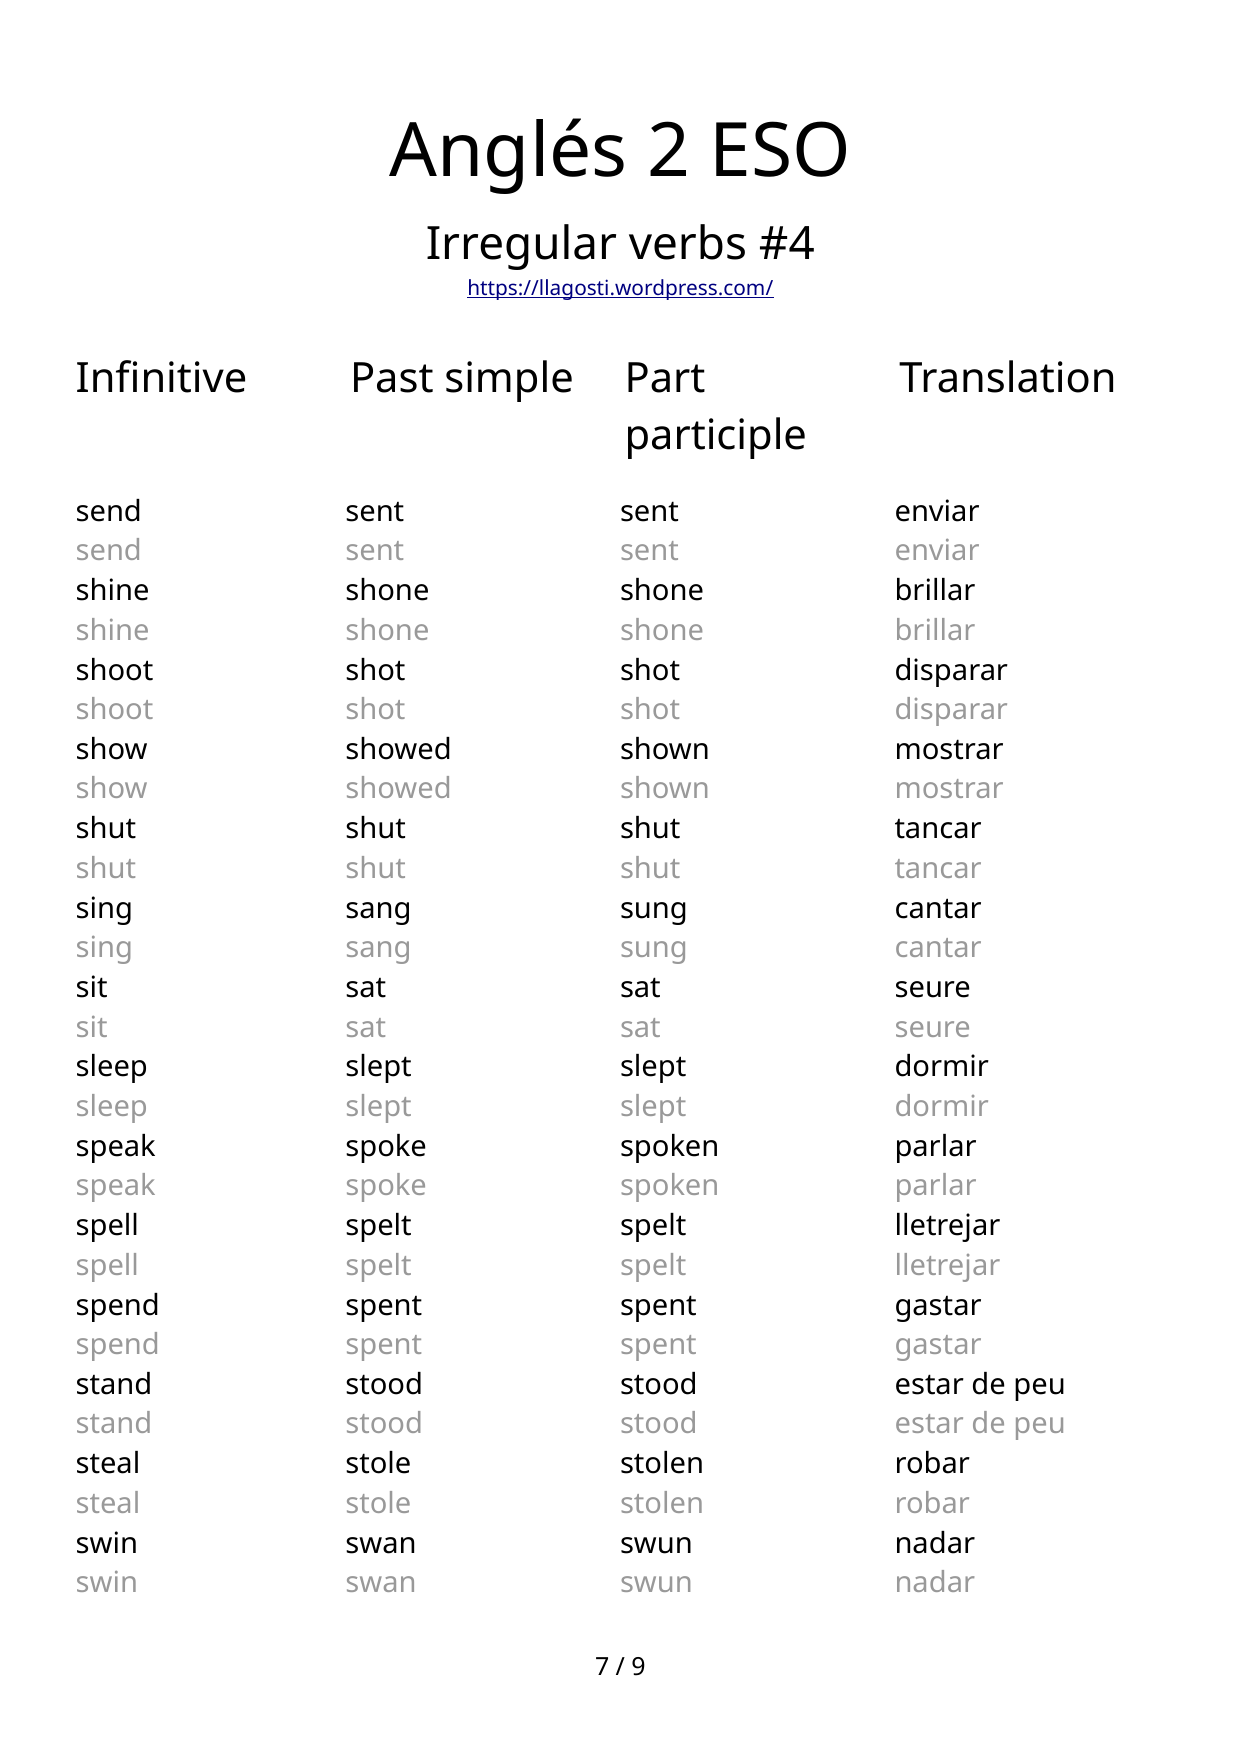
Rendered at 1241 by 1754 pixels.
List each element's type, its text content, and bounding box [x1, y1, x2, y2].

table_cell speak [71, 1165, 345, 1204]
table_cell spelt [345, 1204, 620, 1244]
table_cell spent [345, 1284, 620, 1323]
table_cell sung [620, 927, 894, 966]
text https://llagosti.wordpress.com/ [71, 273, 1169, 301]
table_cell stand [71, 1363, 345, 1403]
table_cell swun [620, 1522, 894, 1562]
table_cell spelt [345, 1244, 620, 1284]
table_cell shine [71, 609, 345, 649]
table_cell stand [71, 1403, 345, 1442]
table_cell send [71, 530, 345, 569]
table_cell show [71, 728, 345, 768]
table_header enviar [894, 490, 1169, 530]
table_cell spoken [620, 1165, 894, 1204]
table_cell sat [620, 1006, 894, 1046]
table_cell spend [71, 1284, 345, 1323]
table_cell showed [345, 728, 620, 768]
table_cell slept [345, 1046, 620, 1085]
table_cell shut [345, 847, 620, 887]
subtitle Anglés 2 ESO [71, 96, 1169, 198]
table_cell shut [620, 808, 894, 847]
table_cell swan [345, 1562, 620, 1601]
table_header seure [894, 966, 1169, 1006]
table_cell shot [345, 649, 620, 688]
table_cell sung [620, 887, 894, 927]
table_cell robar [894, 1482, 1169, 1522]
table_cell spell [71, 1204, 345, 1244]
table_cell shone [345, 609, 620, 649]
table_cell spoke [345, 1125, 620, 1165]
table_cell tancar [894, 808, 1169, 847]
table_header shone [345, 569, 620, 609]
table_cell stole [345, 1443, 620, 1482]
table_cell stood [345, 1363, 620, 1403]
table_header sent [620, 490, 894, 530]
table_cell lletrejar [894, 1204, 1169, 1244]
table_cell shut [71, 808, 345, 847]
table_cell sing [71, 887, 345, 927]
table_cell swun [620, 1562, 894, 1601]
table_cell enviar [894, 530, 1169, 569]
table_header shine [71, 569, 345, 609]
table_header Past simple [345, 348, 620, 461]
table_cell sleep [71, 1085, 345, 1125]
table_cell slept [620, 1085, 894, 1125]
table_header sit [71, 966, 345, 1006]
table_cell mostrar [894, 768, 1169, 807]
table_cell swan [345, 1522, 620, 1562]
table_cell sleep [71, 1046, 345, 1085]
table_cell stolen [620, 1443, 894, 1482]
table_cell stood [620, 1403, 894, 1442]
table_cell lletrejar [894, 1244, 1169, 1284]
table_cell mostrar [894, 728, 1169, 768]
table_cell disparar [894, 689, 1169, 728]
table_cell sit [71, 1006, 345, 1046]
table_cell spelt [620, 1204, 894, 1244]
table_cell shut [345, 808, 620, 847]
table_cell slept [620, 1046, 894, 1085]
text Irregular verbs #4 [71, 211, 1169, 273]
table_cell gastar [894, 1324, 1169, 1363]
table_cell sat [345, 1006, 620, 1046]
table_header brillar [894, 569, 1169, 609]
table_cell sing [71, 927, 345, 966]
table_header Part participle [620, 348, 894, 461]
table_cell nadar [894, 1522, 1169, 1562]
table_cell estar de peu [894, 1363, 1169, 1403]
table_cell disparar [894, 649, 1169, 688]
table_cell steal [71, 1443, 345, 1482]
table_cell cantar [894, 927, 1169, 966]
table_cell shut [71, 847, 345, 887]
table_header sat [620, 966, 894, 1006]
table_cell estar de peu [894, 1403, 1169, 1442]
table_cell shut [620, 847, 894, 887]
table_cell dormir [894, 1085, 1169, 1125]
table_header Translation [895, 348, 1169, 461]
table_header shone [620, 569, 894, 609]
table_header sat [345, 966, 620, 1006]
table_cell tancar [894, 847, 1169, 887]
table_cell shown [620, 768, 894, 807]
table_cell stood [620, 1363, 894, 1403]
table_cell brillar [894, 609, 1169, 649]
table_cell sent [345, 530, 620, 569]
table_cell shoot [71, 689, 345, 728]
table_cell shot [345, 689, 620, 728]
table_cell shone [620, 609, 894, 649]
table_cell shoot [71, 649, 345, 688]
table_cell parlar [894, 1165, 1169, 1204]
table_cell shot [620, 649, 894, 688]
table_cell robar [894, 1443, 1169, 1482]
table_cell shot [620, 689, 894, 728]
table_header Infinitive [71, 348, 345, 461]
table_cell spent [345, 1324, 620, 1363]
table_cell parlar [894, 1125, 1169, 1165]
table_cell stood [345, 1403, 620, 1442]
table_cell steal [71, 1482, 345, 1522]
table_cell spend [71, 1324, 345, 1363]
table_cell speak [71, 1125, 345, 1165]
table_cell stole [345, 1482, 620, 1522]
table_cell slept [345, 1085, 620, 1125]
table_cell spell [71, 1244, 345, 1284]
table_cell gastar [894, 1284, 1169, 1323]
table_cell seure [894, 1006, 1169, 1046]
table_cell spent [620, 1324, 894, 1363]
table_cell dormir [894, 1046, 1169, 1085]
table_cell sang [345, 927, 620, 966]
table_cell shown [620, 728, 894, 768]
table_cell showed [345, 768, 620, 807]
table_cell sang [345, 887, 620, 927]
table_cell spoken [620, 1125, 894, 1165]
table_cell swin [71, 1522, 345, 1562]
table_cell stolen [620, 1482, 894, 1522]
table_cell spent [620, 1284, 894, 1323]
table_cell nadar [894, 1562, 1169, 1601]
table_cell spelt [620, 1244, 894, 1284]
table_header sent [345, 490, 620, 530]
table_cell sent [620, 530, 894, 569]
table_cell spoke [345, 1165, 620, 1204]
table_cell swin [71, 1562, 345, 1601]
table_cell show [71, 768, 345, 807]
table_cell cantar [894, 887, 1169, 927]
table_header send [71, 490, 345, 530]
